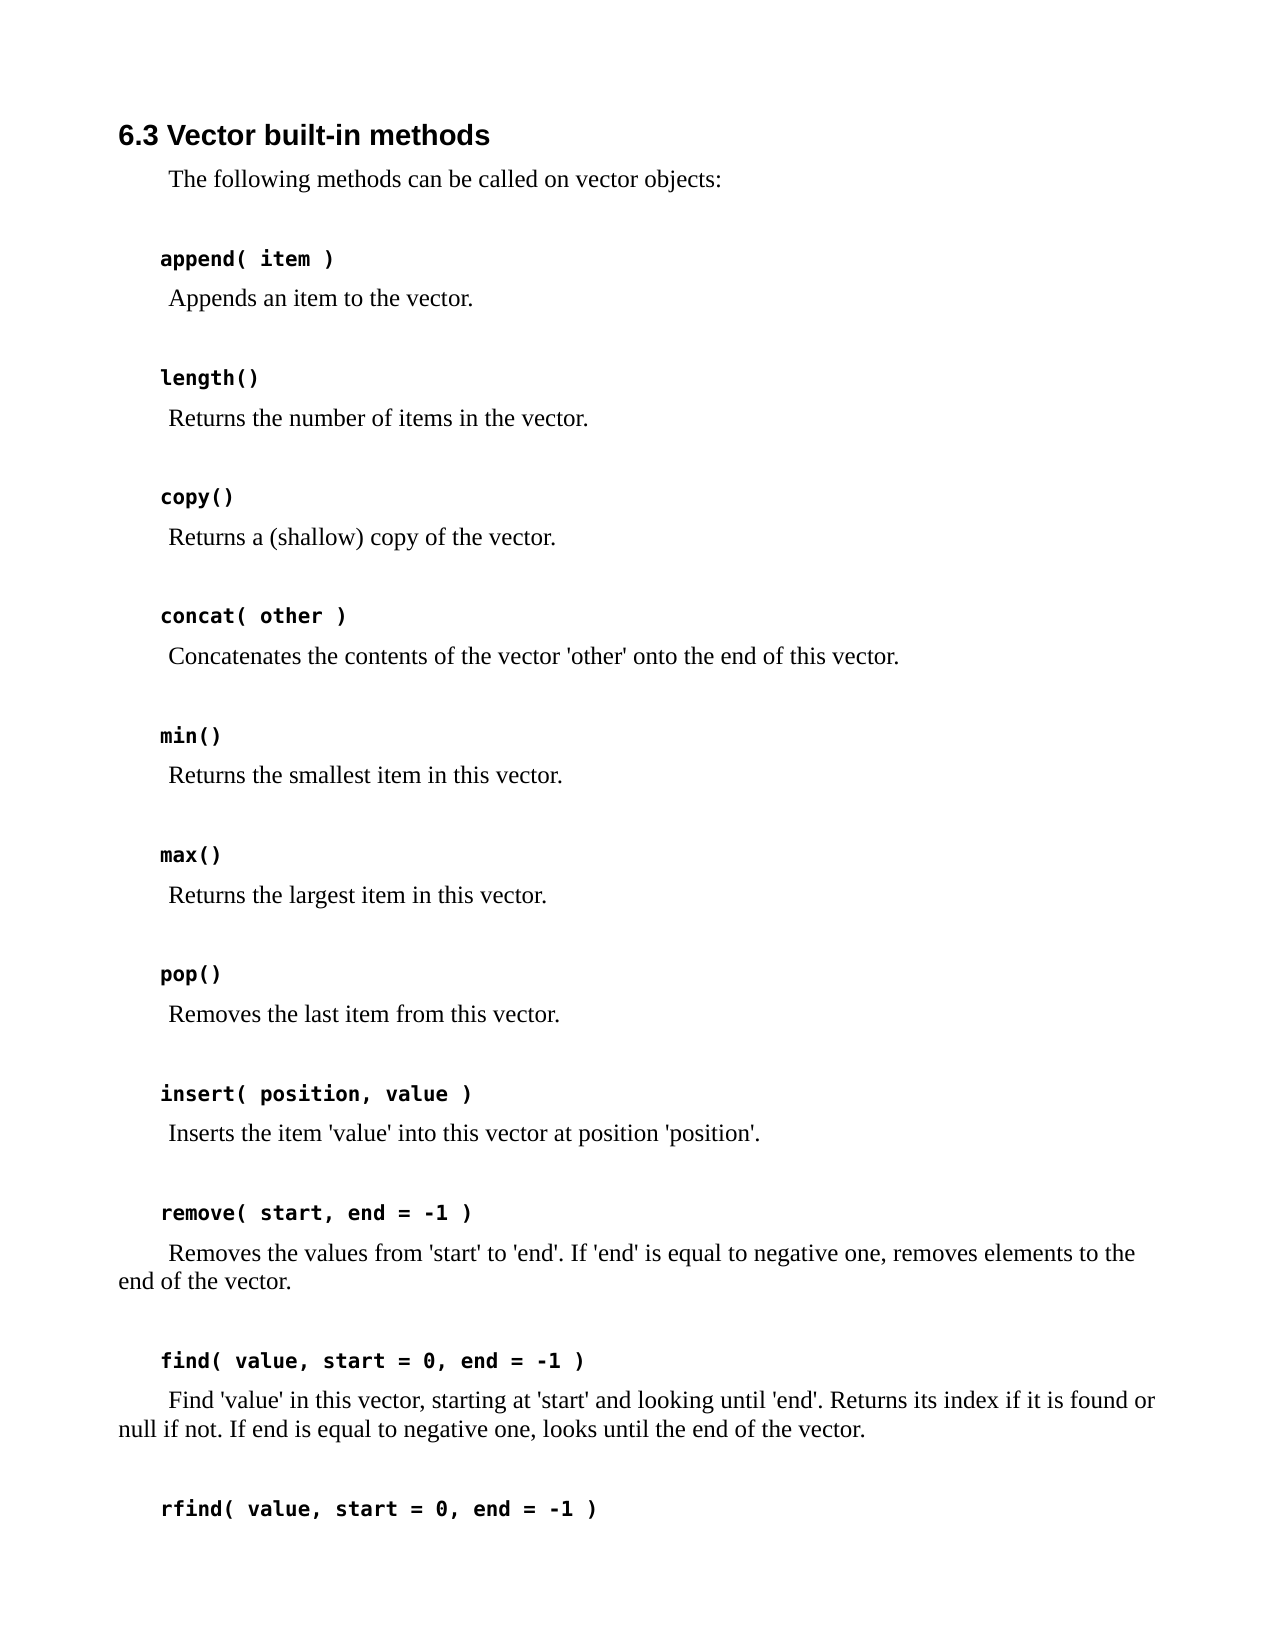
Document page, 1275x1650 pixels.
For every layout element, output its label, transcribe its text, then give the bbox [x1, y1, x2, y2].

text Inserts the item 'value' into this vector at position 'position'. [118, 1118, 1157, 1147]
text Returns the smallest item in this vector. [118, 761, 1157, 789]
text length() [118, 366, 1157, 390]
text copy() [118, 485, 1157, 509]
text remove( start, end = -1 ) [118, 1201, 1157, 1225]
text Returns the largest item in this vector. [118, 880, 1157, 908]
text Returns a (shallow) copy of the vector. [118, 522, 1157, 551]
subtitle 6.3 Vector built-in methods [118, 118, 1157, 152]
text rfind( value, start = 0, end = -1 ) [118, 1497, 1157, 1521]
text append( item ) [118, 247, 1157, 271]
text Removes the values from 'start' to 'end'. If 'end' is equal to negative one, removes elements to the end of the vector. [118, 1238, 1157, 1295]
text pop() [118, 962, 1157, 987]
text max() [118, 843, 1157, 867]
text find( value, start = 0, end = -1 ) [118, 1349, 1157, 1373]
text Removes the last item from this vector. [118, 999, 1157, 1028]
text Find 'value' in this vector, starting at 'start' and looking until 'end'. Returns its index if it is found or null if not. If end is equal to negative one, looks until the end of the vector. [118, 1386, 1157, 1443]
text concat( other ) [118, 604, 1157, 629]
text min() [118, 724, 1157, 748]
text The following methods can be called on vector objects: [118, 164, 1157, 193]
text insert( position, value ) [118, 1082, 1157, 1106]
text Concatenates the contents of the vector 'other' onto the end of this vector. [118, 641, 1157, 670]
text Appends an item to the vector. [118, 283, 1157, 312]
text Returns the number of items in the vector. [118, 403, 1157, 431]
